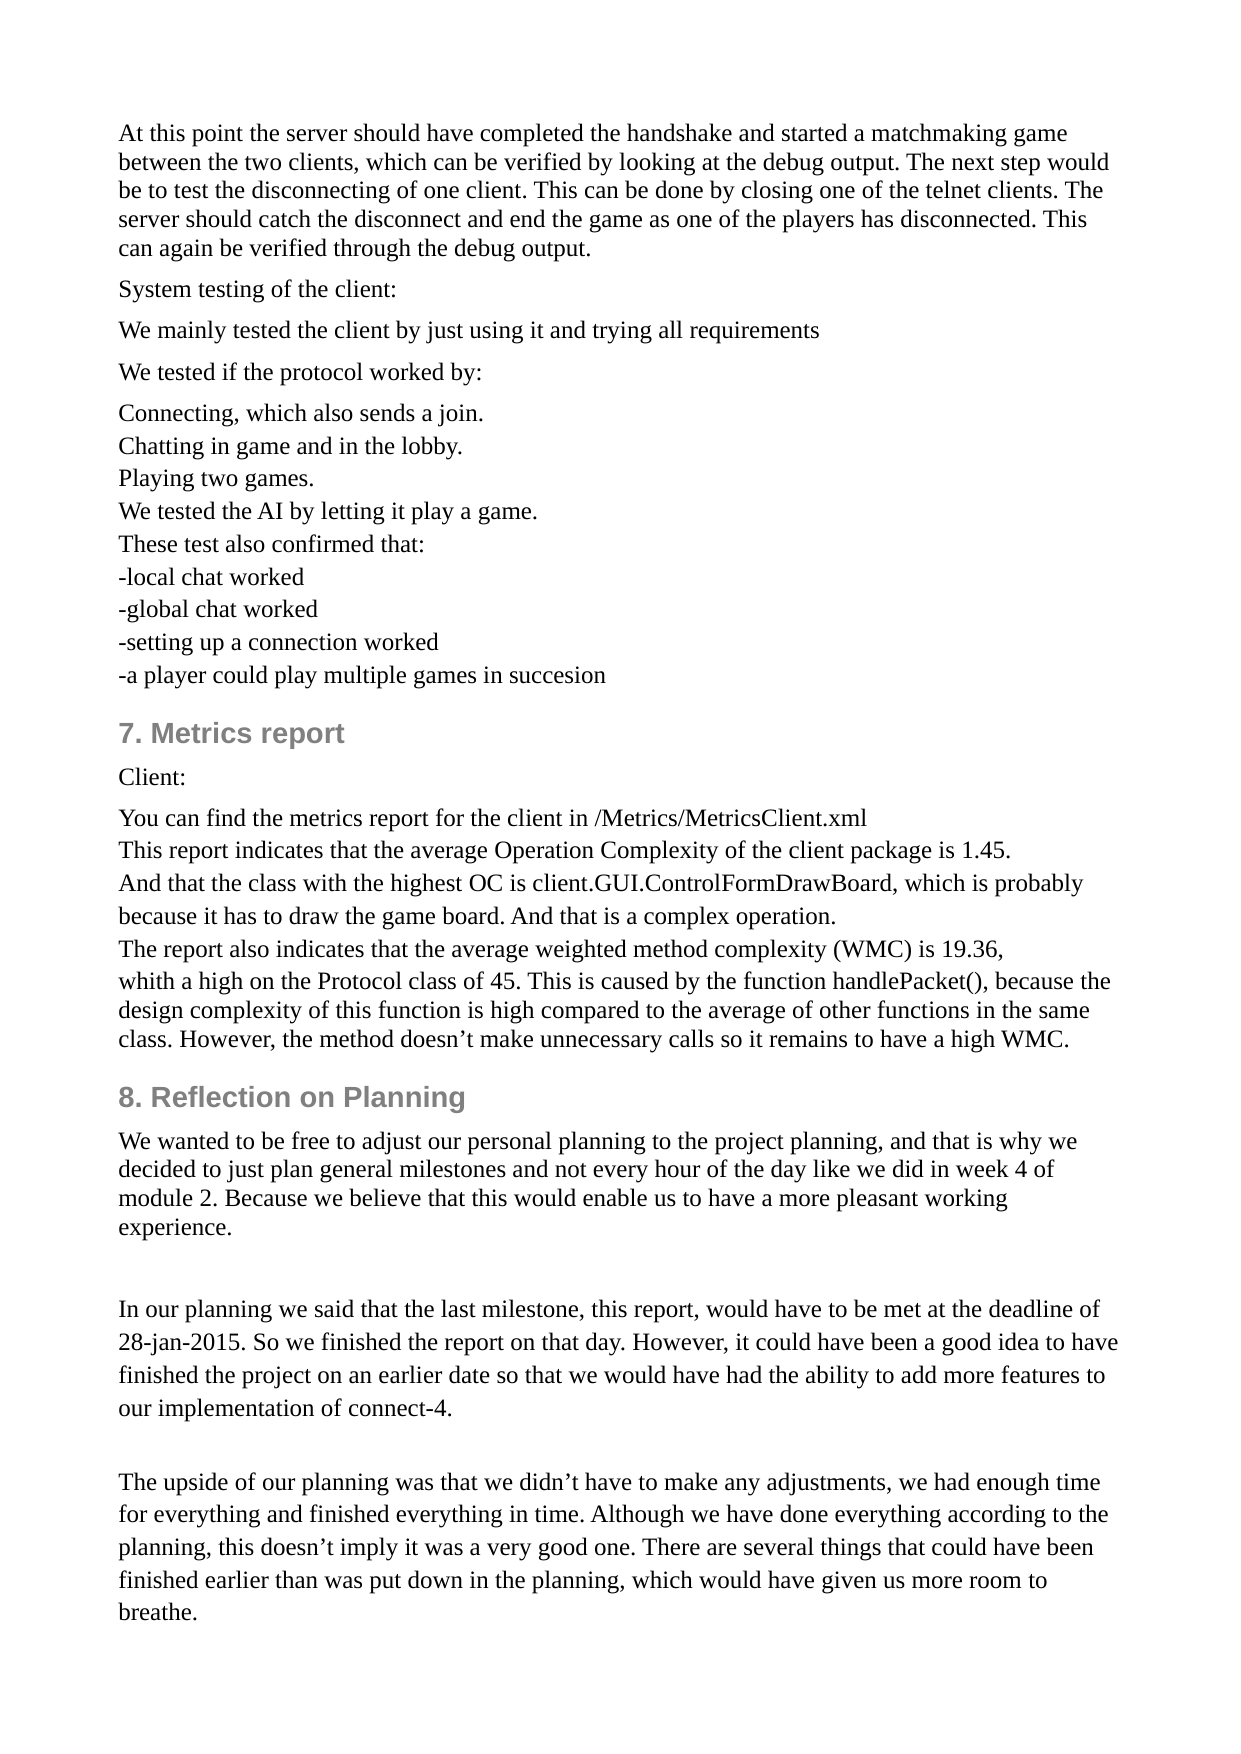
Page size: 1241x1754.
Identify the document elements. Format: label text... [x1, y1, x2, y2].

text Client: [118, 762, 1122, 790]
text You can find the metrics report for the client in /Metrics/MetricsClient.xml [118, 803, 1122, 832]
text Chatting in game and in the lobby. [118, 431, 1122, 459]
text -a player could play multiple games in succesion [118, 660, 1122, 688]
text We wanted to be free to adjust our personal planning to the project planning, and that is why we decided to just plan general milestones and not every hour of the day like we did in week 4 of module 2. Because we believe that this would enable us to have a more pleasant working experience. [118, 1126, 1122, 1241]
text This report indicates that the average Operation Complexity of the client package is 1.45. [118, 836, 1122, 864]
text In our planning we said that the last milestone, this report, would have to be met at the deadline of 28-jan-2015. So we finished the report on that day. However, it could have been a good idea to have finished the project on an earlier date so that we would have had the ability to add more features to our implementation of connect-4. [118, 1294, 1122, 1421]
text Playing two games. [118, 463, 1122, 492]
text And that the class with the highest OC is client.GUI.ControlFormDrawBoard, which is probably because it has to draw the game board. And that is a complex operation. [118, 868, 1122, 930]
text System testing of the client: [118, 274, 1122, 303]
text These test also confirmed that: [118, 529, 1122, 558]
subtitle 7. Metrics report [118, 716, 1122, 749]
text -local chat worked [118, 562, 1122, 590]
text The report also indicates that the average weighted method complexity (WMC) is 19.36, [118, 934, 1122, 962]
text -global chat worked [118, 594, 1122, 623]
text At this point the server should have completed the handshake and started a matchmaking game between the two clients, which can be verified by looking at the debug output. The next step would be to test the disconnecting of one client. This can be done by closing one of the telnet clients. The server should catch the disconnect and end the game as one of the players has disconnected. This can again be verified through the debug output. [118, 118, 1122, 262]
subtitle 8. Reflection on Planning [118, 1080, 1122, 1113]
text We tested the AI by letting it play a game. [118, 496, 1122, 525]
text We tested if the protocol worked by: [118, 357, 1122, 386]
text The upside of our planning was that we didn’t have to make any adjustments, we had enough time for everything and finished everything in time. Although we have done everything according to the planning, this doesn’t imply it was a very good one. There are several things that could have been finished earlier than was put down in the planning, which would have given us more room to breathe. [118, 1467, 1122, 1626]
text We mainly tested the client by just using it and trying all requirements [118, 316, 1122, 344]
text Connecting, which also sends a join. [118, 398, 1122, 427]
text whith a high on the Protocol class of 45. This is caused by the function handlePacket(), because the design complexity of this function is high compared to the average of other functions in the same class. However, the method doesn’t make unnecessary calls so it remains to have a high WMC. [118, 966, 1122, 1053]
text -setting up a connection worked [118, 627, 1122, 656]
